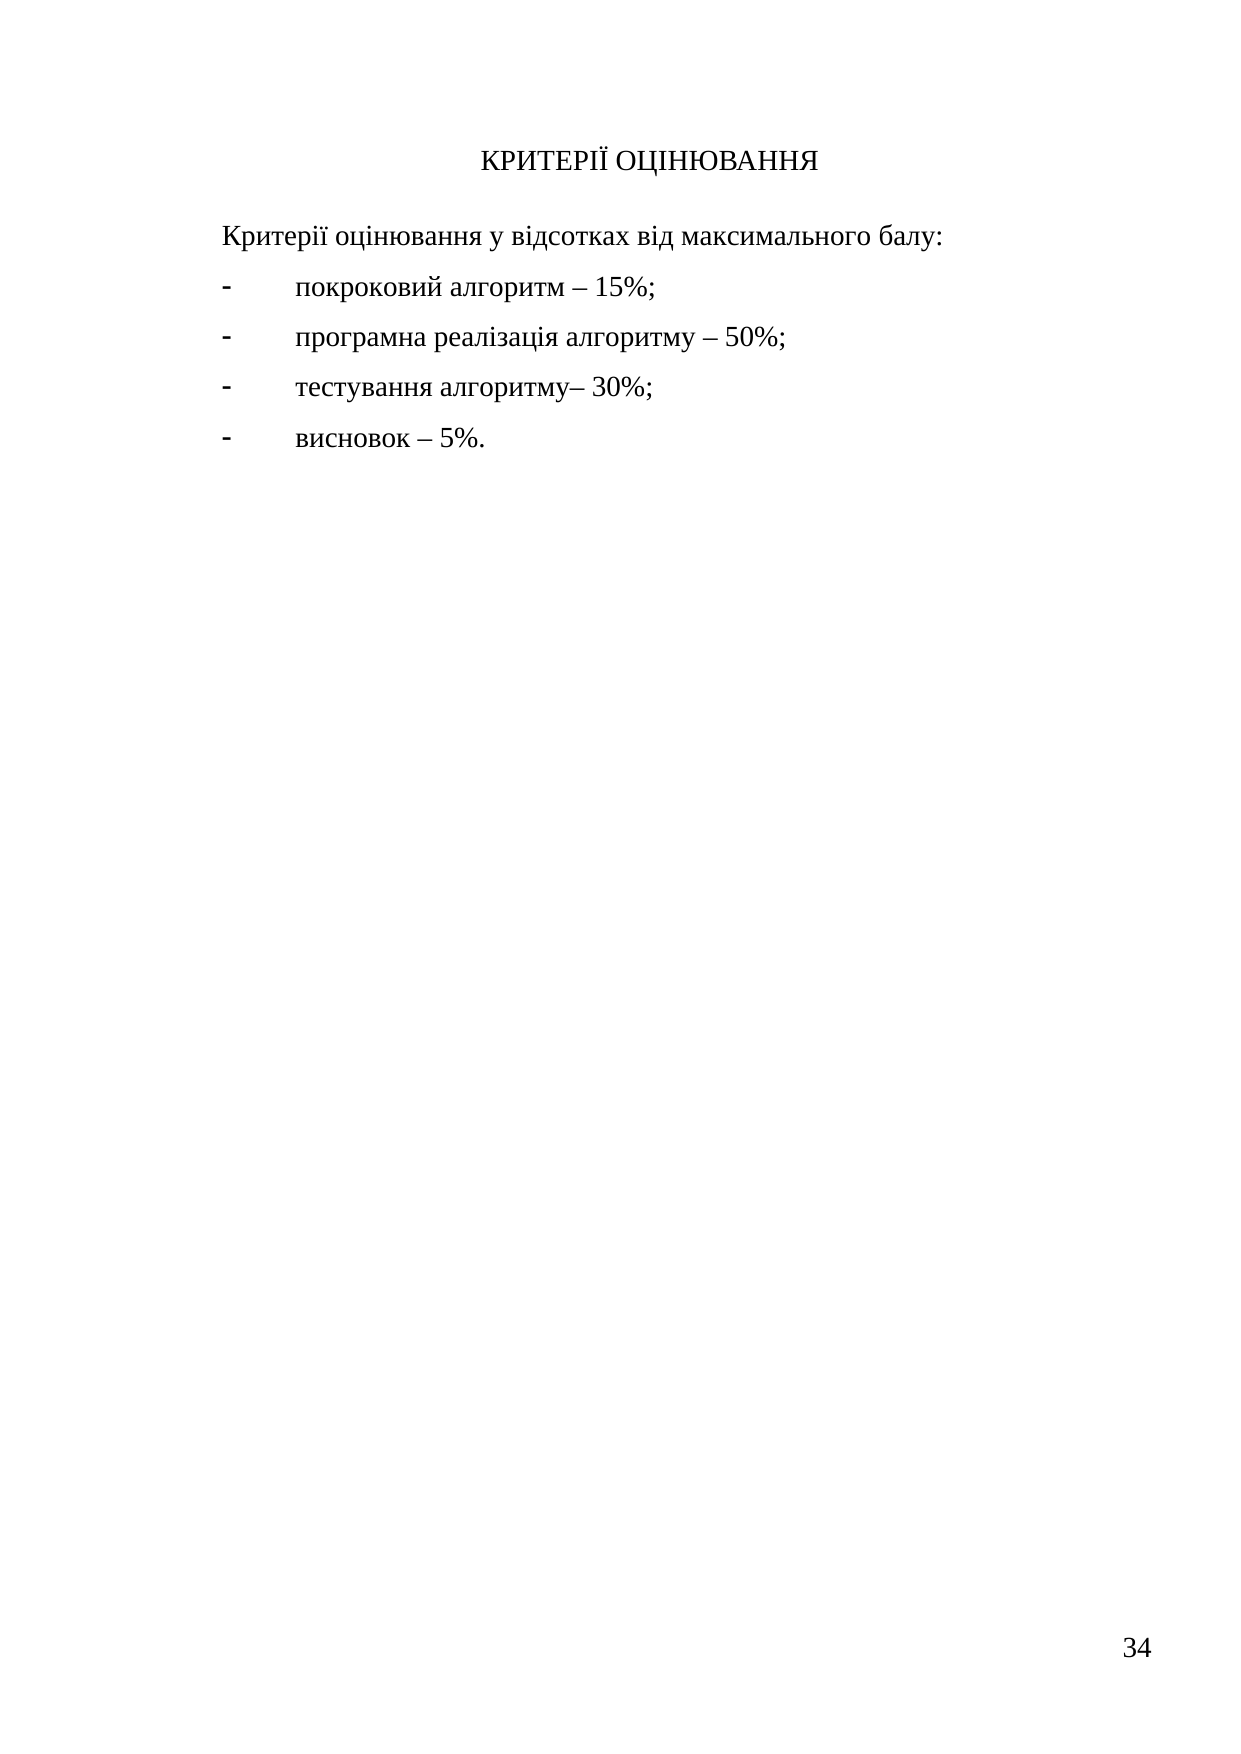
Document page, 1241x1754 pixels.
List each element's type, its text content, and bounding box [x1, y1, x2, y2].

list висновок – 5%. [222, 420, 1152, 454]
list програмна реалізація алгоритму – 50%; [222, 319, 1152, 353]
subtitle Критерії оцінювання [148, 143, 1152, 177]
list покроковий алгоритм – 15%; [222, 269, 1152, 302]
list тестування алгоритму– 30%; [222, 369, 1152, 403]
text Критерії оцінювання у відсотках від максимального балу: [148, 218, 1152, 252]
